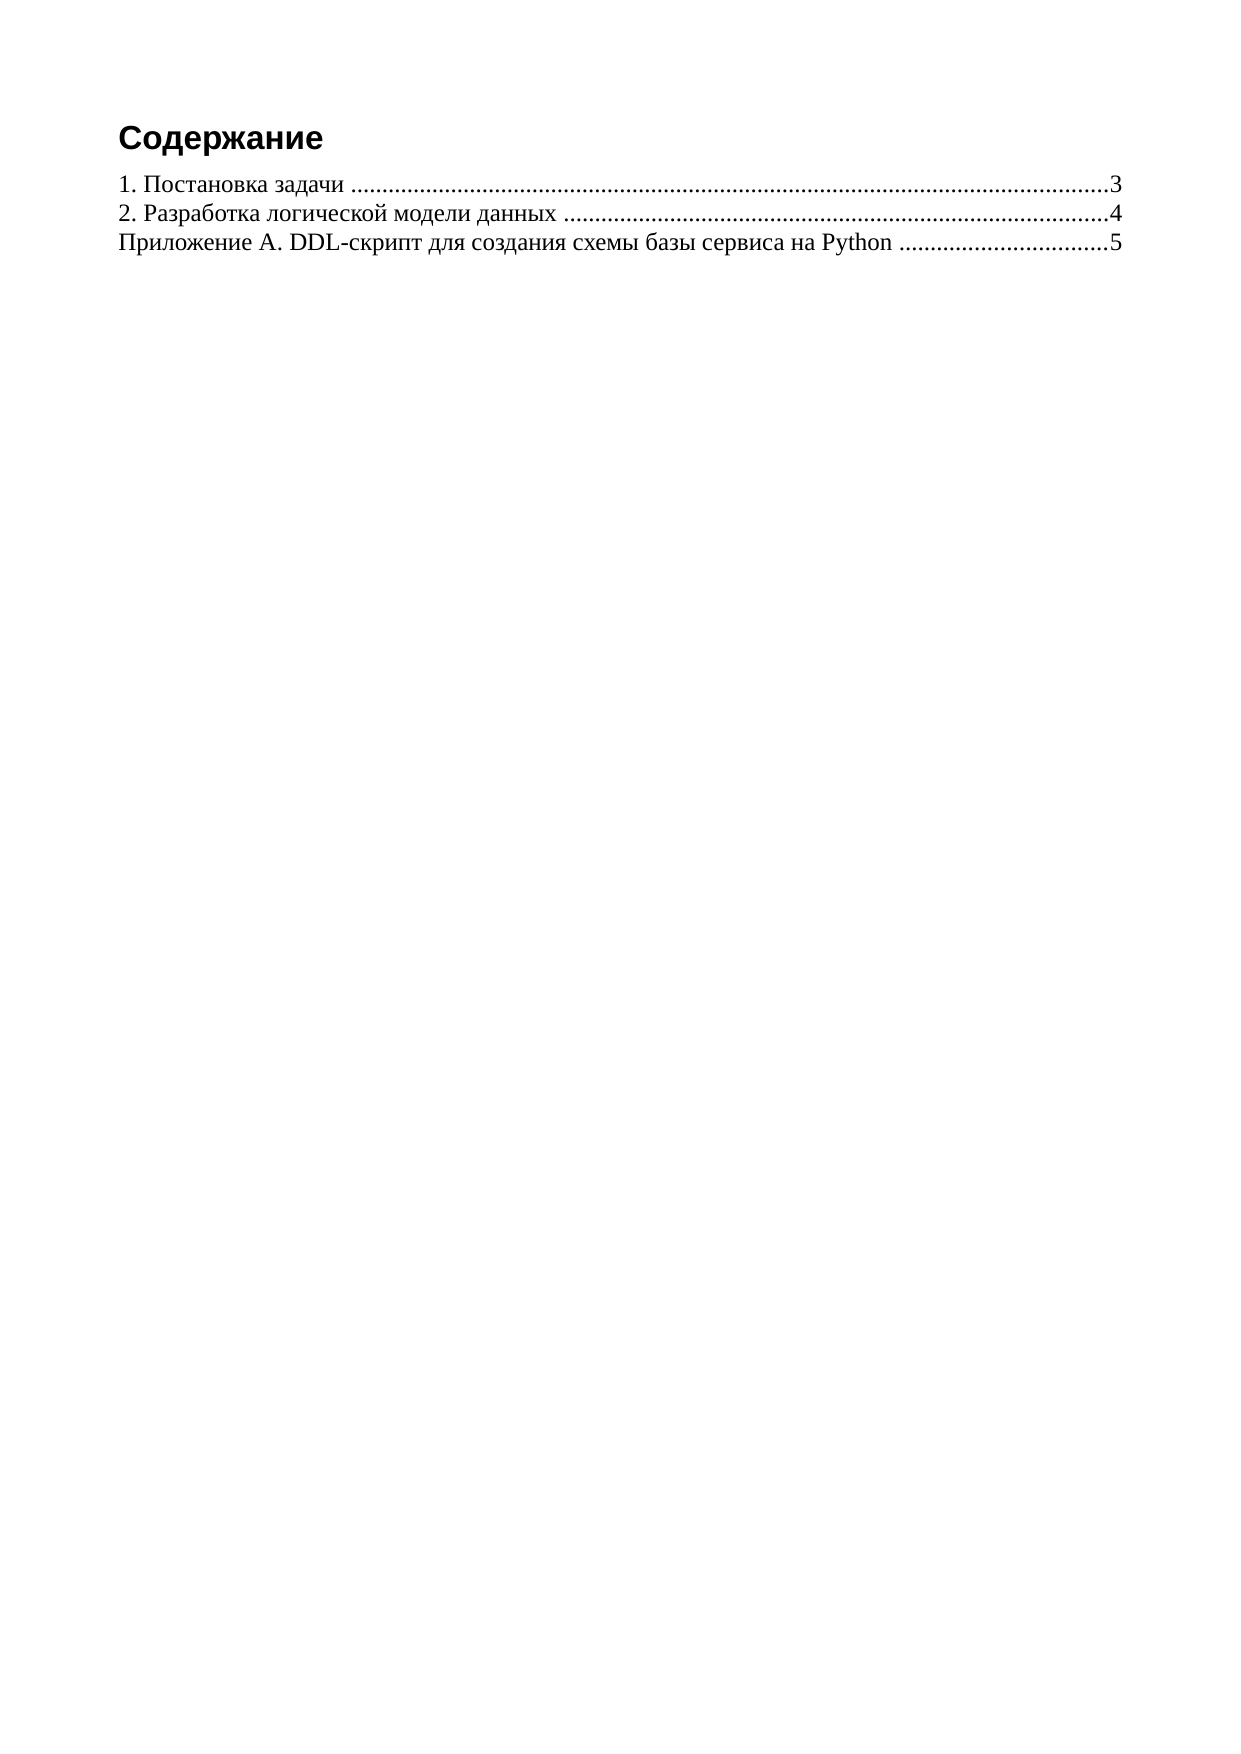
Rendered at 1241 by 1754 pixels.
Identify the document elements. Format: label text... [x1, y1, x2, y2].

text 1. Постановка задачи 3 [118, 169, 1122, 198]
subtitle Содержание [118, 118, 1122, 157]
text 2. Разработка логической модели данных 4 [118, 198, 1122, 227]
text Приложение А. DDL-скрипт для создания схемы базы сервиса на Python 5 [118, 227, 1122, 255]
